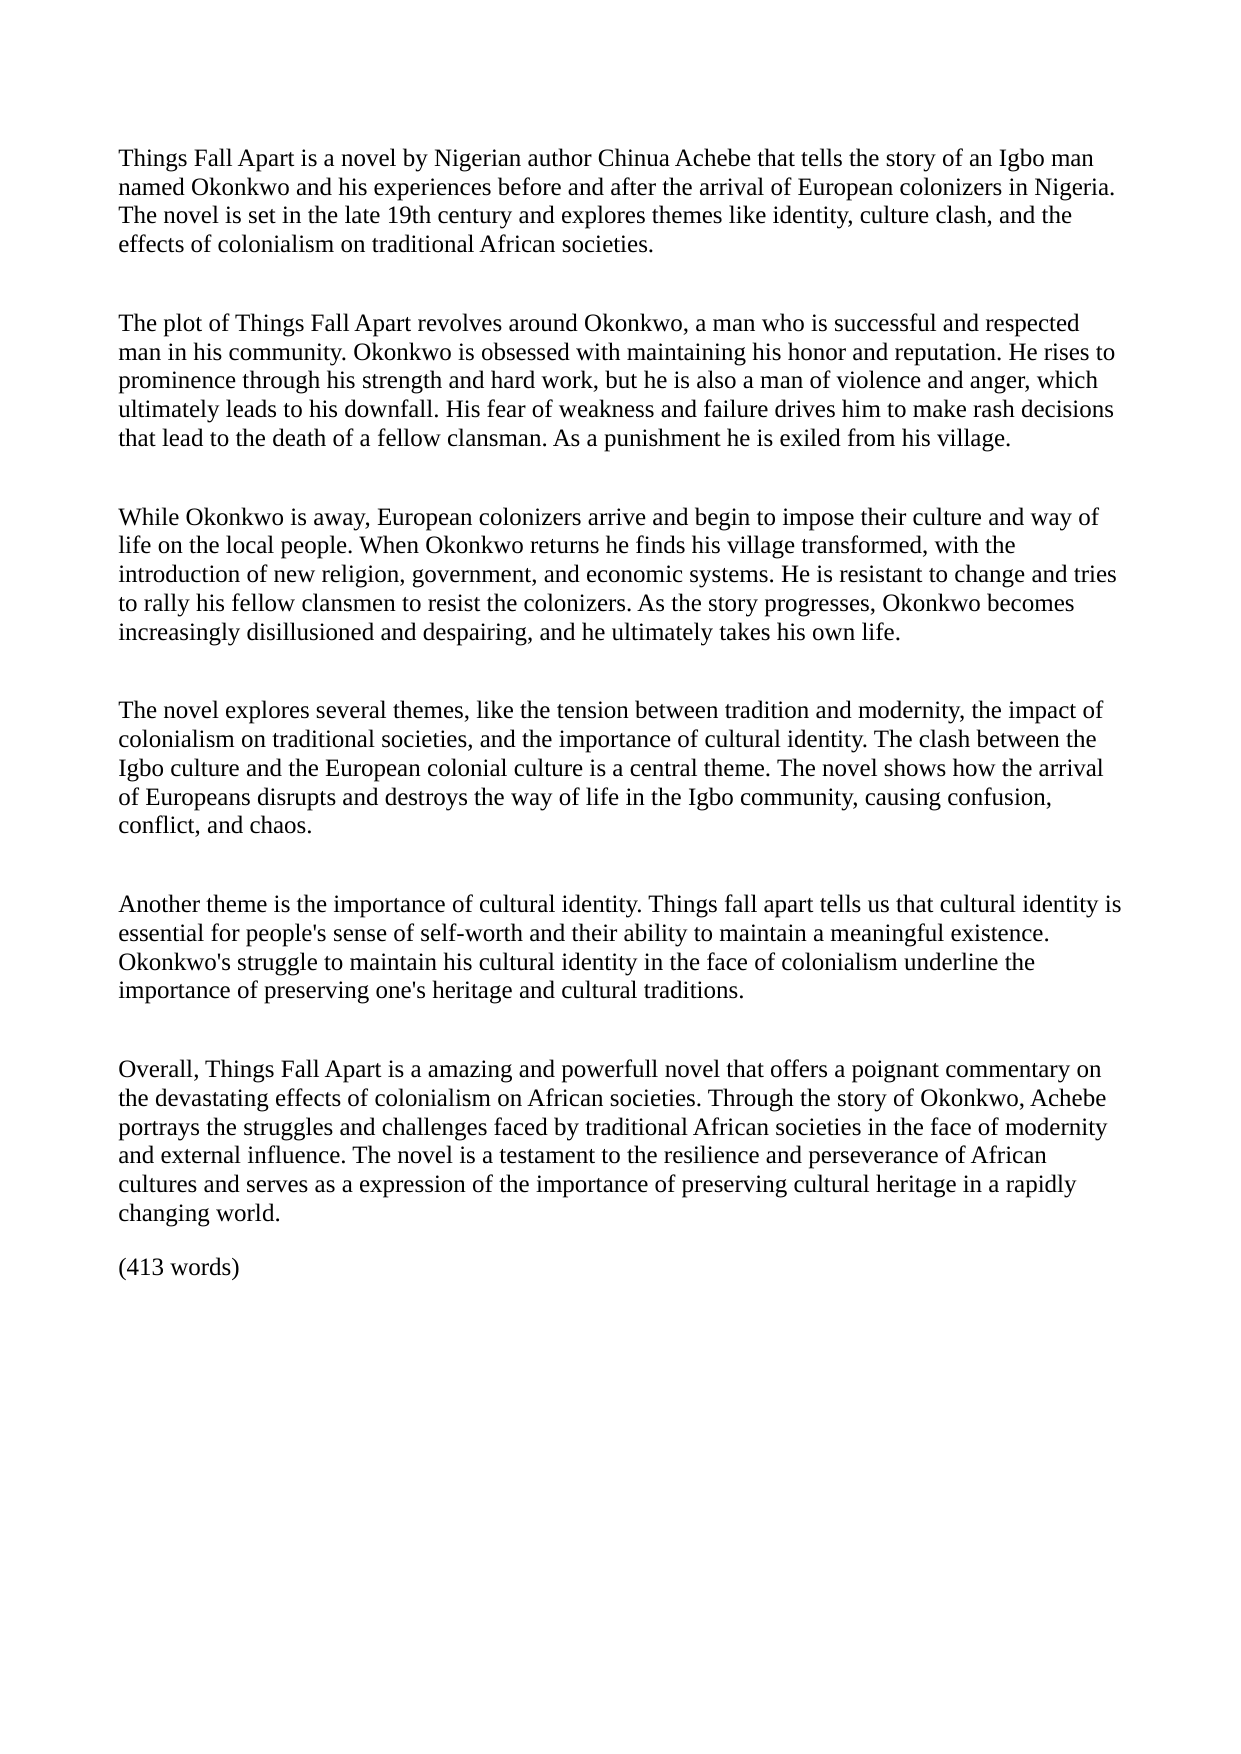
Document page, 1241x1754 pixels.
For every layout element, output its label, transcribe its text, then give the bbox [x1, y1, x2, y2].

text The novel explores several themes, like the tension between tradition and modernity, the impact of colonialism on traditional societies, and the importance of cultural identity. The clash between the Igbo culture and the European colonial culture is a central theme. The novel shows how the arrival of Europeans disrupts and destroys the way of life in the Igbo community, causing confusion, conflict, and chaos. [118, 696, 1122, 839]
text While Okonkwo is away, European colonizers arrive and begin to impose their culture and way of life on the local people. When Okonkwo returns he finds his village transformed, with the introduction of new religion, government, and economic systems. He is resistant to change and tries to rally his fellow clansmen to resist the colonizers. As the story progresses, Okonkwo becomes increasingly disillusioned and despairing, and he ultimately takes his own life. [118, 502, 1122, 646]
text Overall, Things Fall Apart is a amazing and powerfull novel that offers a poignant commentary on the devastating effects of colonialism on African societies. Through the story of Okonkwo, Achebe portrays the struggles and challenges faced by traditional African societies in the face of modernity and external influence. The novel is a testament to the resilience and perseverance of African cultures and serves as a expression of the importance of preserving cultural heritage in a rapidly changing world. [118, 1054, 1122, 1227]
text The plot of Things Fall Apart revolves around Okonkwo, a man who is successful and respected man in his community. Okonkwo is obsessed with maintaining his honor and reputation. He rises to prominence through his strength and hard work, but he is also a man of violence and anger, which ultimately leads to his downfall. His fear of weakness and failure drives him to make rash decisions that lead to the death of a fellow clansman. As a punishment he is exiled from his village. [118, 308, 1122, 452]
text Another theme is the importance of cultural identity. Things fall apart tells us that cultural identity is essential for people's sense of self-worth and their ability to maintain a meaningful existence. Okonkwo's struggle to maintain his cultural identity in the face of colonialism underline the importance of preserving one's heritage and cultural traditions. [118, 889, 1122, 1004]
text (413 words) [118, 1252, 1122, 1281]
text Things Fall Apart is a novel by Nigerian author Chinua Achebe that tells the story of an Igbo man named Okonkwo and his experiences before and after the arrival of European colonizers in Nigeria. The novel is set in the late 19th century and explores themes like identity, culture clash, and the effects of colonialism on traditional African societies. [118, 143, 1122, 258]
